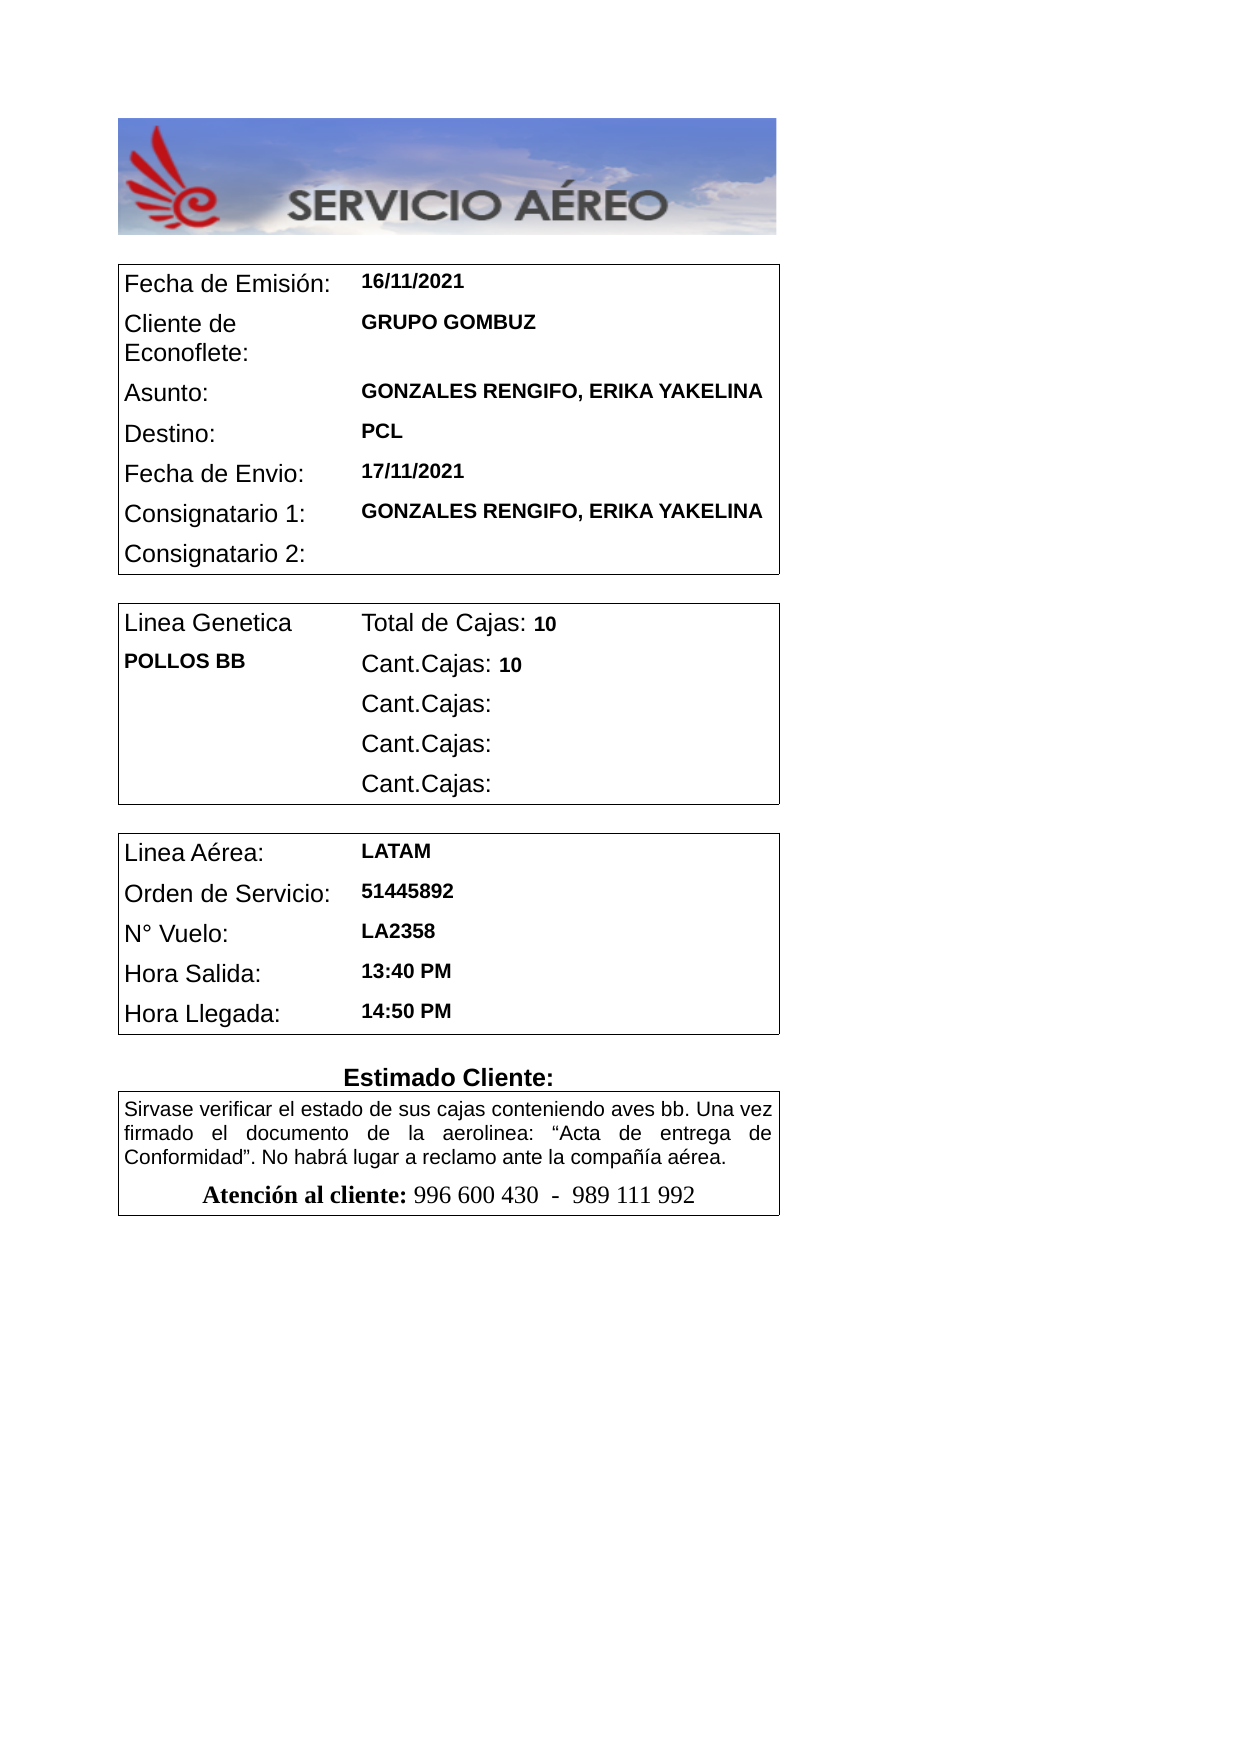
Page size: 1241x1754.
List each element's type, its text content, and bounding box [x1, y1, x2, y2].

table_cell N° Vuelo: [119, 913, 356, 953]
table_cell Linea Genetica [119, 604, 356, 643]
table_cell Consignatario 2: [119, 534, 356, 574]
table_cell [119, 723, 356, 763]
table_cell Asunto: [119, 373, 356, 413]
table_cell [356, 805, 779, 833]
table_cell [356, 575, 779, 603]
table_cell [118, 575, 356, 603]
table_cell Estimado Cliente: [118, 1035, 779, 1091]
table_cell Fecha de Envio: [119, 453, 356, 493]
table_cell GONZALES RENGIFO, ERIKA YAKELINA [356, 373, 779, 413]
table_cell Cant.Cajas: [356, 764, 779, 804]
table_cell LA2358 [356, 913, 779, 953]
table_cell GRUPO GOMBUZ [356, 304, 779, 373]
table_cell [356, 534, 779, 574]
table_cell Atención al cliente: 996 600 430 - 989 111 992 [119, 1175, 779, 1215]
table_cell Destino: [119, 413, 356, 453]
table_cell 13:40 PM [356, 953, 779, 993]
table_cell GONZALES RENGIFO, ERIKA YAKELINA [356, 493, 779, 533]
table_cell Consignatario 1: [119, 493, 356, 533]
table_cell LATAM [356, 834, 779, 873]
table_cell [118, 805, 356, 833]
table_cell Cant.Cajas: [356, 723, 779, 763]
table_cell [119, 683, 356, 723]
table_cell PCL [356, 413, 779, 453]
picture [118, 118, 777, 235]
table_header 16/11/2021 [356, 265, 779, 304]
table_cell 51445892 [356, 873, 779, 913]
table_cell Orden de Servicio: [119, 873, 356, 913]
table_cell Hora Llegada: [119, 994, 356, 1034]
table_cell 14:50 PM [356, 994, 779, 1034]
table_cell Sirvase verificar el estado de sus cajas conteniendo aves bb. Una vez firmado el documento de la aerolinea: “Acta de entrega de Conformidad”. No habrá lugar a reclamo ante la compañía aérea. [119, 1092, 779, 1175]
table_cell Cant.Cajas: 10 [356, 643, 779, 683]
table_cell Total de Cajas: 10 [356, 604, 779, 643]
table_cell Hora Salida: [119, 953, 356, 993]
table_cell Cliente de Econoflete: [119, 304, 356, 373]
table_header Fecha de Emisión: [119, 265, 356, 304]
table_cell [119, 764, 356, 804]
table_cell POLLOS BB [119, 643, 356, 683]
table_cell Linea Aérea: [119, 834, 356, 873]
table_cell Cant.Cajas: [356, 683, 779, 723]
table_cell 17/11/2021 [356, 453, 779, 493]
